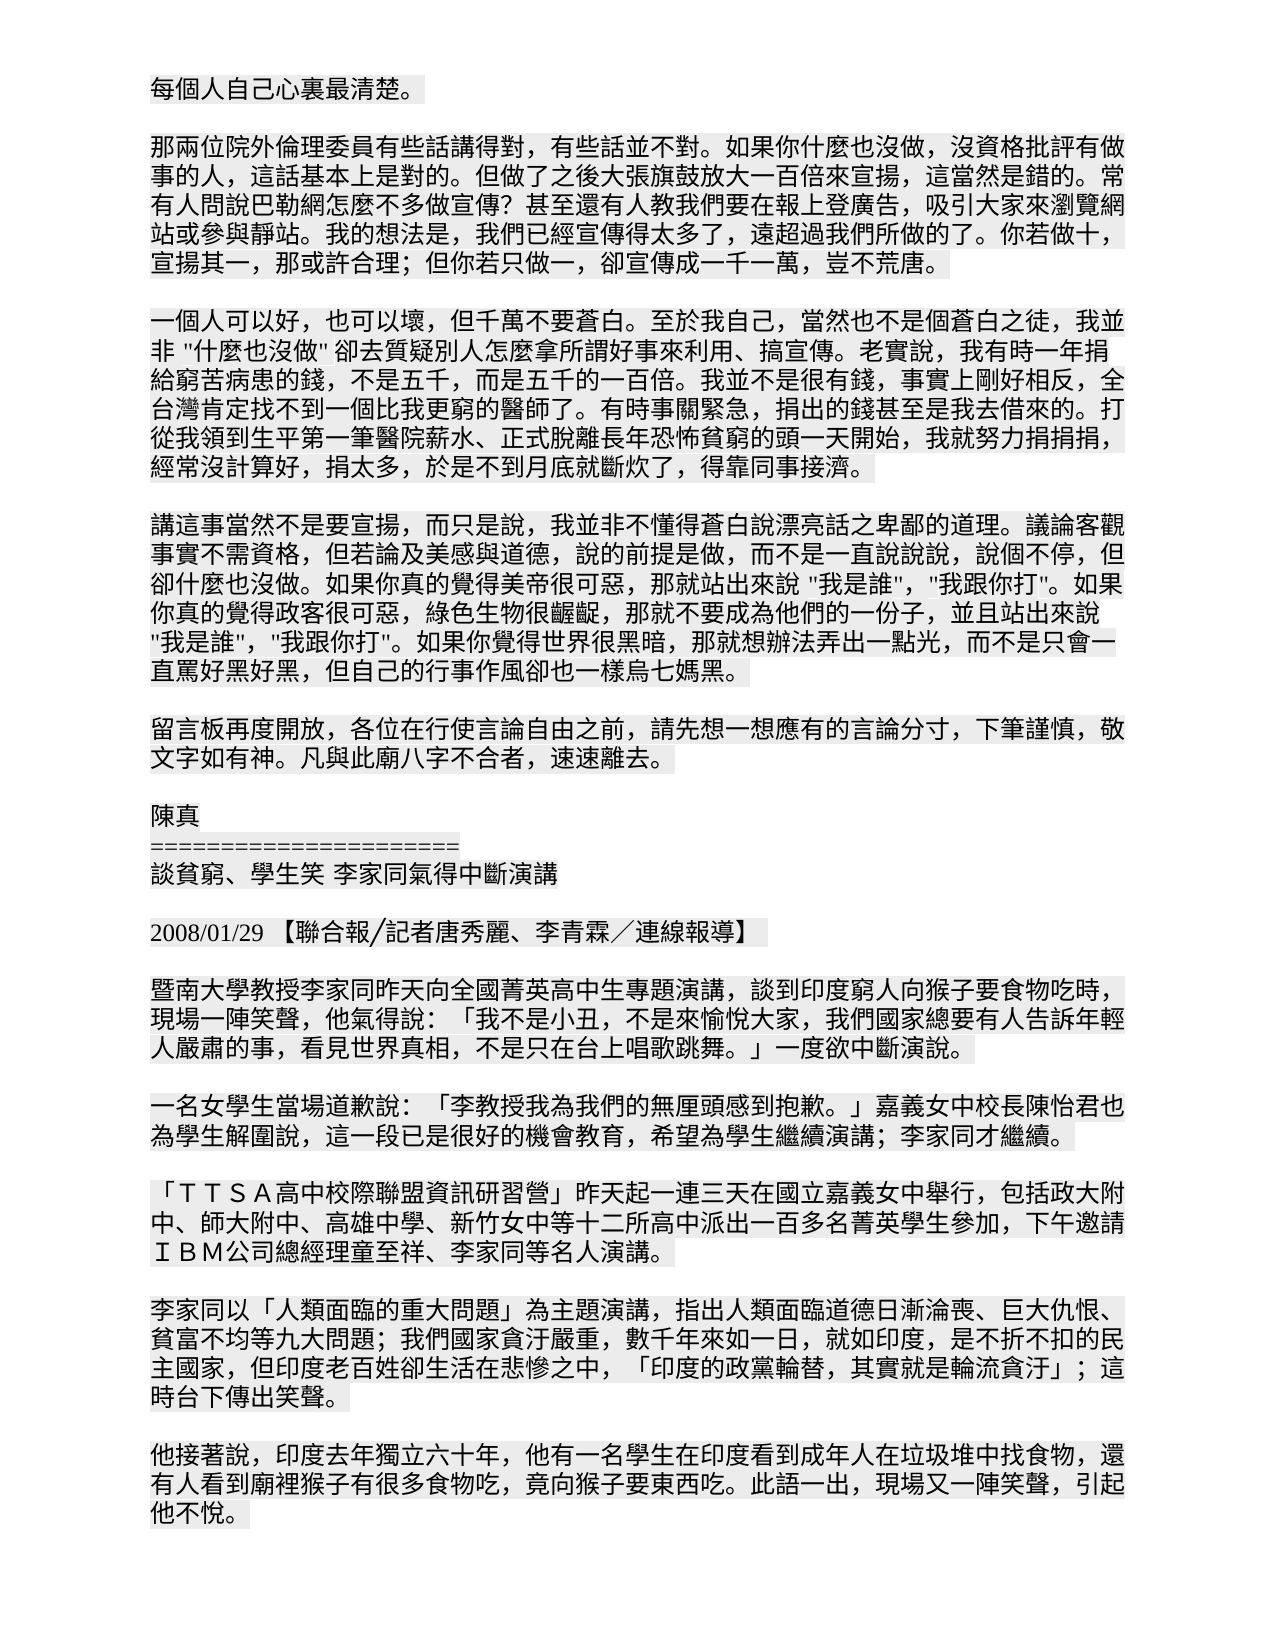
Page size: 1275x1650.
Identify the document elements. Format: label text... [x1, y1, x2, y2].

text 幾年前，每學期常回母校高醫講課，因為邀請者是我尊敬的師長；直到大約三、四年前的有一天，我就不曾再踏上高醫講台。 那一天，我在講台上對著一群醫學生講著epistemology(知識論)。我對哲學的熱情，足以燒毀一顆星球，但那一天卻頓然冷卻辭窮。表面上還是繼續把整堂課講完，但只是照本宣科，只是一片冰涼的資訊告知，省略所有藉以溝通的思維橋樑。 那天，我已經上了十分鐘的課，突然有位女學生姍姍來遲。做為一個講者，對於聽眾或學生遲到，我無所謂，缺席翹課更是沒關係，畢竟我自己從小就是翹課逃課大王，一學期難得上幾堂課，出現在電影院的時間恐怕都還遠遠超過課堂。但這位遲到的學生，一進門坐下，連台上看都不看一眼，竟然開始很優雅地 "鋪床"，開始整理桌面，收拾皮包，打點臉上身上各種裝飾 "零件"，只差沒有卸妝；鋪床就緒後便趴下睡覺。還好我不需要跑過去幫她蓋棉被。我在台上，目睹這一幕鋪床卸妝的過程，頓時失語，突然一句話也講不下去，後來硬著頭皮空空洞洞講完，心想，耍猴戲就這麼一回，沒有下次了。 從來不曾在英國的課堂上或圖書館裏看到任何人睡覺或吃東西，但在台灣，睡覺、玩手機、吃吃喝喝卻似乎是常態。但我進化的速度始終趕不上台灣這樣一種 "後現代"，一直停留在某個古老年代，呼吸著過往年代的血肉氣息。我畢竟不是藝人，也不是公務員來政令宣導，更不是動物園明星，不是來取悅學生或耍猴戲給大家看。 隔年，父親過世，不知道為什麼，對於這類對著眾人言說議論的蒼白事物更加感到莫名的反感，於是決定從此推掉所有演講與課程邀約。不久，台大總院照例來函邀請演講，我推掉，兩位同事寫信來詢問何故拒絕，我沒回信，因為有關感覺的事很難說清。我不知道此生是否還會再踏上講台，但我心裏明白，除非對方真的很想聽我說話，否則實在難以啟齒。哪怕只有一個聽眾也沒關係，只要他真的想聽 (最好不聽會死)，我就能講。 推掉一切演講之後，我同時也辭去台大雲林分院的醫學倫理委員，那應該是我跟這個光鮮亮麗的世界的最後一點連繫，從此回到一匹馬拉一輛車的生活。 自言自語很容易，一人成事，但溝通卻是相對的，雙方想溝才能通，光是一頭熱是熱不起來的。態度更是一切人事物的根本；少了態度，凡事不可成，所有文字語言將失去意義。我頗能理解李家同的反彈(見底下剪報)，他若不這樣反彈，我反倒會懷疑其真誠。他若不反彈，難道他是存心以苦難嚴肅之事來打屁講笑話給大家聽嗎？大概也只有人品很差的混蛋王八蛋才會說他易怒或說他小題大作。光憑他這樣一種反彈，讓我打心底對之肅然起敬，我相信他對他所講的話當真，他不是在寫作文，也不是座談會專家；他的確在乎他所講的那些事並為之感到痛苦。 文字語言終究無法避免，藉以傳達思想、情感與資訊，但它同時也隱含一種蒼白，彷彿說了就等於做了。但說和做終究是兩回事。巴勒網號稱資訊網，但它絕對不只是要傳達資訊，我們更不是來寫作文給大家欣賞，畢竟所有道理全是做出來而不是說出來的，當語言文字帶來一絲蒼白的感覺，就會讓人很反感很厭惡。我可以無益於人，但我不想有害。我不想助長一種在這社會早已一片氾濫可鄙的蒼白虛無與虛榮；講大家都會講，漂亮話誰不會講？講一大堆，全是偉大高調，但說話者配得上嗎？世界上有這麼多偉大聖潔卻故做謙虛狀的人嗎？我怎麼幾乎從未見過？只在作文簿上見過而已。更多時候，甚至連說話者 "是誰" 也完全一片虛無，完全隱匿。這樣一種蒼白，帶來很深的挫折和鄙夷。 更卑劣的就是我一再提起的 "對人指指點點"。一個人自言自語，旁人就只能聽，不該回應，因為自言自語並不是一種有關回應或討論的 "邀請"；旁人如果文字中談起他的媽媽，並不是邀請大家來討論他媽媽。如果他的自言自語引起你的某種感想，你還是得避免一切可能產生的回應效果，畢竟個人事物是根本不該回應也不可能回應的。更何況絕大多數狀況下，所謂回應全是基於一種荒唐透頂的扭曲與誤解。這往往逼得對方不得不一再為一己做出不可能澄清的澄清。 言論自由不是什麼神聖之物。言論自由更不意味著只要能講就隨處都能講。你要私下對人怎麼批評指教也許無所謂，但公開不能碰就是不能碰。這才是一種普世價值。即便小至一座廟、一個教堂或教室，也總該有些話語是不被允許的。沒有這樣一種言論分寸，我們就不可能有言論自由，屆時只會剩下那些沒頭沒臉神鬼不知的蛆類生物卻有著一切胡作非為的口水自由，正直的人卻反而什麼話也不敢講或不想講，因為太容易招來羞辱、侵略與扭曲。 至於你文筆好不好或表達方式主不主流等等，這些當然完全都不是問題，如果有人對此指指點點，那他就是混蛋講混蛋話，應該驅逐出境。言論需要管制的是內容，而不是形式。一種語言形式就是一種生命的存在方式，不應挑釁，希望混蛋們要搞清楚這一點，別觸犯天條。 實在不想得罪人，因為我知道，即便只是一個空洞的匿名符號，即便這個符號講一堆空靈聖潔恢弘豁達的漂亮話，得罪它的後果也往往會很慘，更不用說得罪有名有姓者，後果更不堪設想。所以，每次逼得我總得花上許多時間重覆一再說明，懇求高抬貴手、放尊重些，感覺實在很累。這版面若要維持，我是很不樂意把同樣的話一再講個千萬遍，也許也只能直接刪除而不做說明。 發言理應一點難度都沒有，實在很難理解為何實務上卻如此困難。所謂討論就是討論一切可以討論的東西，這樣會很難懂嗎？議論公眾事務或任何思想或觀點，看你要多凶悍多凶猛地討論也一點問題都沒有。但是，對於一切無法討論的東西就請你把它當神看，不要有一絲觸犯，不管你是好意或惡意。對於可受公評、對方可充份澄清之公眾人事物，請儘管以最大的力氣批評指教無妨，但對於任何無法評論的個別人事物，請奉為如神明一般的絕對禁忌。所有應該只出現在 email裏的言論，都不應該出現在留言板上，請搞清楚email和留言板這兩者的根本差別。 後記： 最後一次倫理委員會開會，大家討論醫院幾周年慶之類，說要演出布袋戲(？)，自我表彰醫院濟世救人、仁民愛物的偉大精神；布袋戲的內容是要演出一位急診醫師以五千元救濟一位窮苦病患的真實故事。不但演出布袋戲，而且千方百計找到那位病患，請他在周年慶活動那天回來醫院，在諸多媒體面前上台公開感謝醫師的恩情，演出一齣溫馨感人的現代劇。 我那時已離開醫院自行開業，算是院外委員，每次都能領到一筆出席費，總不能老是裝啞巴，否則人家每年聘請我當委員幹啥？於是就舉手發言，表示我能認同這位醫師捐助病患的行為，但好好一件事何必拿來利用？你一旦利用它來製造醫院形象，反而失去它的美感，傷害了它的道德內涵，對當事人雙方也都是一種傷害；更何況是以這樣一種敲鑼打鼓的方式，在鎂光閃閃下，刻意炒作得全天下皆知，炒作成光鮮亮麗的漂亮新聞，傷害更大。 我的發言立即引起兩位我不認識的院外委員(大學教授)的反駁，她們很傲慢地說，看事情不要太負面，社會上不要只會批評，難得有好事，就是要盡量讓大家知道，這樣有什麼不對？我聽得出來，她們的反駁隱藏著一種訓斥，意思是說，人家做好事當然有資格宣揚，你什麼也沒做，憑什麼反對？我挨了 "罵" 之後就很膽怯地沒敢再發言。 她們的訓斥其實有點道理，而這也是關於這留言板我常有的一種感受，亦即一個人如果他什麼也沒做，整天光只會說只會唱，唱得比說的好聽，有何意義可言？道理是做出來不是說出來的。比方說，你別光講世上饑荒多嚴重，婦女兒童難民處境多可悲，你講一千次講一萬次，講得天花亂墜，比不上你實際捐出一塊錢。你說美國多可惡，帝國主義多血腥，罵一千遍一萬遍，比不上你用實際的行動去對抗它一分鐘。 蒼白是很恐怖的事。每天累到爆，公私繁忙到極點，往往連想睡個覺都是一種奢侈。在這樣一種情況下，萬忙之中抽出一點點零碎時間來寫留言板，自然不是因為吃飽太閒或有什麼個人需求。若它毫無益處倒也就罷了，但若不但無益，反而有害，反而製造一種光說不練的 "寫作文" 甚至講噁心漂亮話的氣氛或風氣，那真的很令人挫折。更痛苦的當然就是在萬忙之中卻得花時間去處理或對付那些一天到晚觸犯天條的八卦男女。 我並非期望別人做什麼，我只是期望，如果你什麼也沒做，何不收斂一下自己的口舌？這些話自然不是針對任何一個人說的，這話只是講一種 "空氣，一種 "感覺"，就好像我很討厭升學主義，但我並不討厭任何人升學，究竟誰是升學主義者或文憑主義者，當然也只有每個人自己心裏最清楚。 那兩位院外倫理委員有些話講得對，有些話並不對。如果你什麼也沒做，沒資格批評有做事的人，這話基本上是對的。但做了之後大張旗鼓放大一百倍來宣揚，這當然是錯的。常有人問說巴勒網怎麼不多做宣傳？甚至還有人教我們要在報上登廣告，吸引大家來瀏覽網站或參與靜站。我的想法是，我們已經宣傳得太多了，遠超過我們所做的了。你若做十，宣揚其一，那或許合理；但你若只做一，卻宣傳成一千一萬，豈不荒唐。 一個人可以好，也可以壞，但千萬不要蒼白。至於我自己，當然也不是個蒼白之徒，我並非 "什麼也沒做" 卻去質疑別人怎麼拿所謂好事來利用、搞宣傳。老實說，我有時一年捐給窮苦病患的錢，不是五千，而是五千的一百倍。我並不是很有錢，事實上剛好相反，全台灣肯定找不到一個比我更窮的醫師了。有時事關緊急，捐出的錢甚至是我去借來的。打從我領到生平第一筆醫院薪水、正式脫離長年恐怖貧窮的頭一天開始，我就努力捐捐捐，經常沒計算好，捐太多，於是不到月底就斷炊了，得靠同事接濟。 講這事當然不是要宣揚，而只是說，我並非不懂得蒼白說漂亮話之卑鄙的道理。議論客觀事實不需資格，但若論及美感與道德，說的前提是做，而不是一直說說說，說個不停，但卻什麼也沒做。如果你真的覺得美帝很可惡，那就站出來說 "我是誰"，"我跟你打"。如果你真的覺得政客很可惡，綠色生物很齷齪，那就不要成為他們的一份子，並且站出來說 "我是誰"，"我跟你打"。如果你覺得世界很黑暗，那就想辦法弄出一點光，而不是只會一直罵好黑好黑，但自己的行事作風卻也一樣烏七媽黑。 留言板再度開放，各位在行使言論自由之前，請先想一想應有的言論分寸，下筆謹慎，敬文字如有神。凡與此廟八字不合者，速速離去。 陳真 ====================== 談貧窮、學生笑 李家同氣得中斷演講 2008/01/29 【聯合報╱記者唐秀麗、李青霖／連線報導】 暨南大學教授李家同昨天向全國菁英高中生專題演講，談到印度窮人向猴子要食物吃時，現場一陣笑聲，他氣得說：「我不是小丑，不是來愉悅大家，我們國家總要有人告訴年輕人嚴肅的事，看見世界真相，不是只在台上唱歌跳舞。」一度欲中斷演說。 一名女學生當場道歉說：「李教授我為我們的無厘頭感到抱歉。」嘉義女中校長陳怡君也為學生解圍說，這一段已是很好的機會教育，希望為學生繼續演講；李家同才繼續。 「ＴＴＳＡ高中校際聯盟資訊研習營」昨天起一連三天在國立嘉義女中舉行，包括政大附中、師大附中、高雄中學、新竹女中等十二所高中派出一百多名菁英學生參加，下午邀請ＩＢＭ公司總經理童至祥、李家同等名人演講。 李家同以「人類面臨的重大問題」為主題演講，指出人類面臨道德日漸淪喪、巨大仇恨、貧富不均等九大問題；我們國家貪汙嚴重，數千年來如一日，就如印度，是不折不扣的民主國家，但印度老百姓卻生活在悲慘之中，「印度的政黨輪替，其實就是輪流貪汙」；這時台下傳出笑聲。 他接著說，印度去年獨立六十年，他有一名學生在印度看到成年人在垃圾堆中找食物，還有人看到廟裡猴子有很多食物吃，竟向猴子要東西吃。此語一出，現場又一陣笑聲，引起他不悅。 「不要對悲慘的事笑得那麼開心，難道你們認為是可笑的事，認為不值得談嗎？」「叫我怎麼講下去，是誰請我來的，是否找錯人？」 李家同說，在美國若有世界銀行、國際貨幣組織要開會，華盛頓等大學會關門，大學生會成群跑去向這兩個單位抗議，因為他們認為人類貧困是這兩個組織造成；多年前在網路上看到一個外國媒體反諷說，這些會議到台灣開一定沒問題，「因為台灣的大學生不會抗議」。 [150, 75, 1125, 1557]
